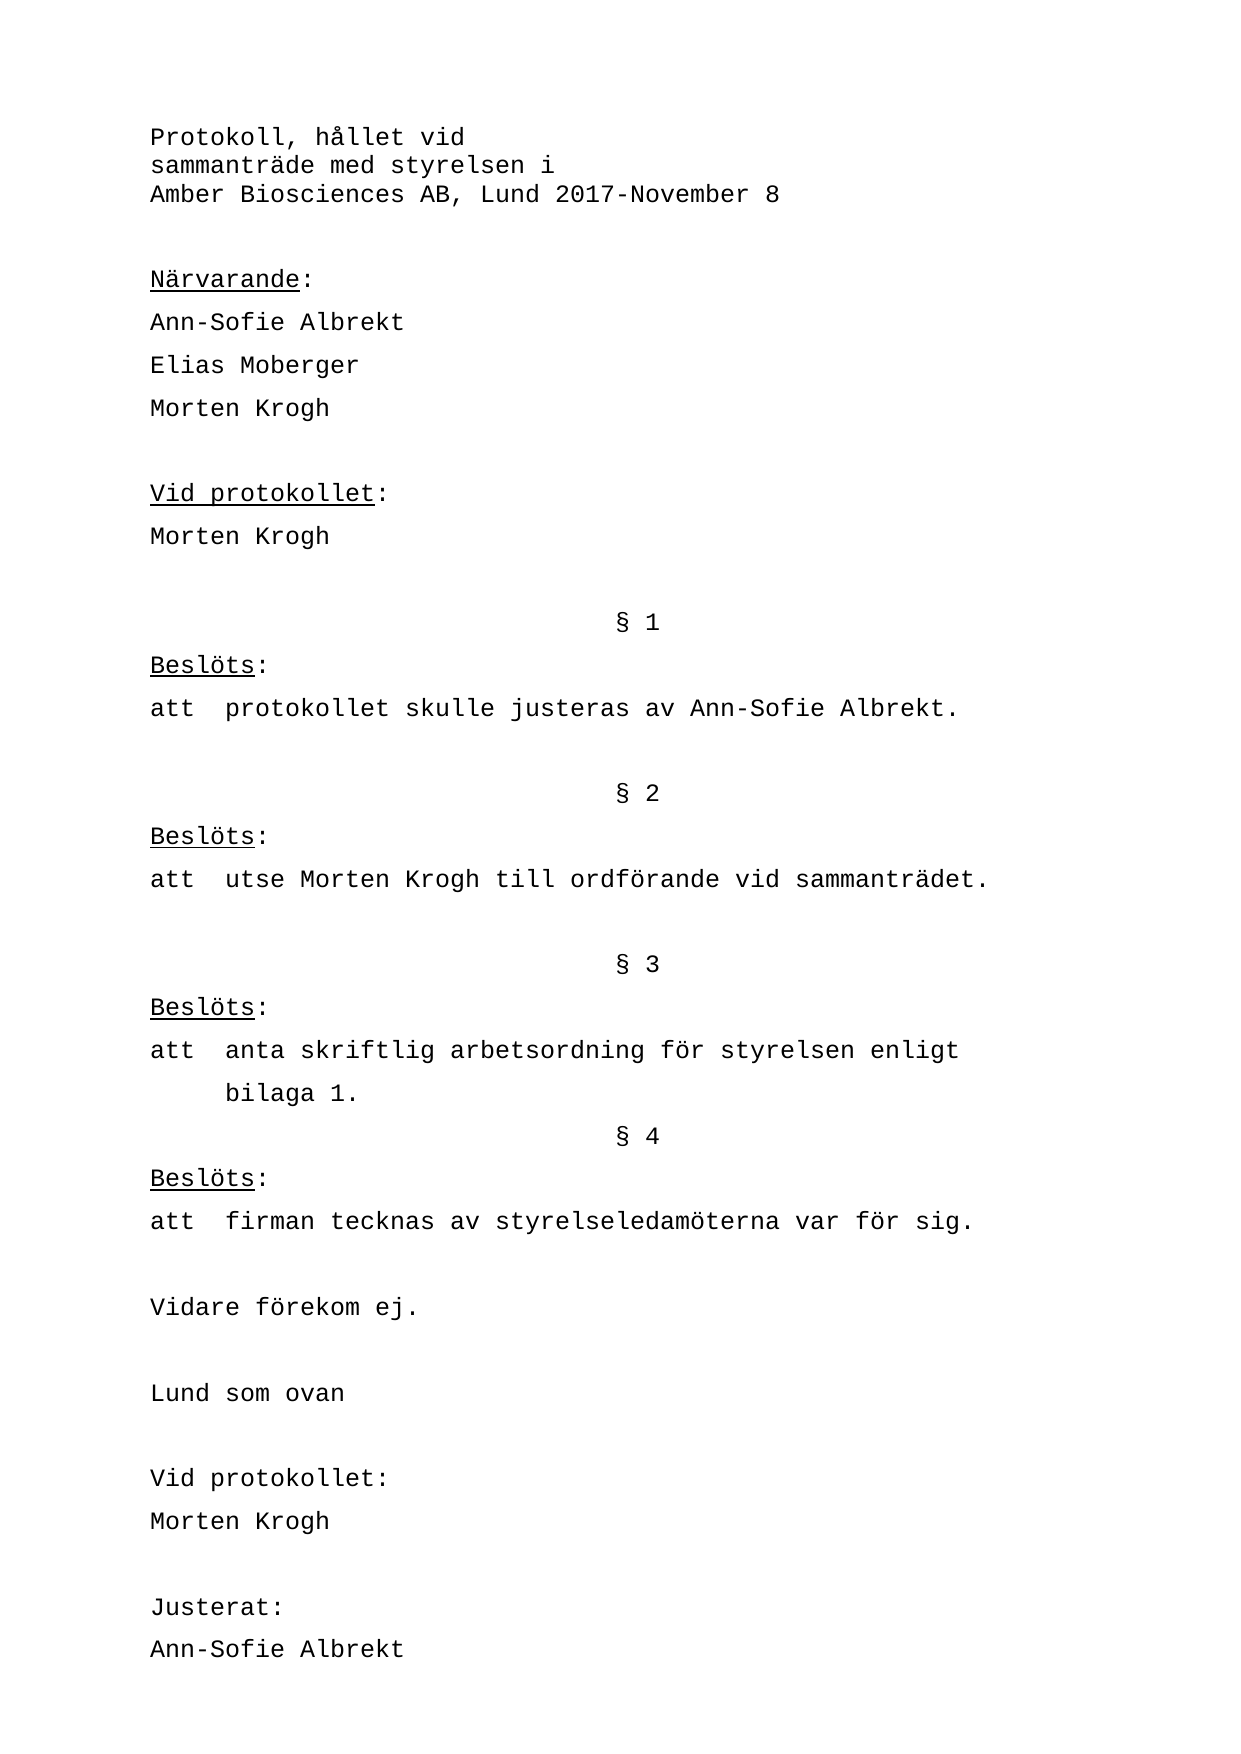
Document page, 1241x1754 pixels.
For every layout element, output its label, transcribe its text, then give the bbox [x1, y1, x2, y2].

text bilaga 1. [150, 1080, 1180, 1109]
text sammanträde med styrelsen i [150, 153, 1180, 181]
text Lund som ovan [150, 1380, 1180, 1408]
text Beslöts: [150, 994, 1180, 1023]
text Beslöts: [150, 652, 1180, 681]
text § 1 [150, 609, 1180, 638]
text Amber Biosciences AB, Lund 2017-November 8 [150, 181, 1180, 210]
text att utse Morten Krogh till ordförande vid sammanträdet. [150, 866, 1180, 895]
text Protokoll, hållet vid [150, 124, 1180, 153]
text Justerat: [150, 1594, 1180, 1622]
text Ann-Sofie Albrekt [150, 1637, 1180, 1665]
text Beslöts: [150, 823, 1180, 852]
text Vid protokollet: [150, 1466, 1180, 1494]
text Morten Krogh [150, 524, 1180, 552]
text att firman tecknas av styrelseledamöterna var för sig. [150, 1209, 1180, 1237]
text § 2 [150, 781, 1180, 809]
text § 4 [150, 1123, 1180, 1152]
text Elias Moberger [150, 352, 1180, 381]
text att anta skriftlig arbetsordning för styrelsen enligt [150, 1037, 1180, 1066]
text Vidare förekom ej. [150, 1294, 1180, 1323]
text att protokollet skulle justeras av Ann-Sofie Albrekt. [150, 695, 1180, 723]
text Beslöts: [150, 1166, 1180, 1194]
text Vid protokollet: [150, 481, 1180, 509]
text Morten Krogh [150, 1508, 1180, 1537]
text Ann-Sofie Albrekt [150, 309, 1180, 338]
text Närvarande: [150, 267, 1180, 295]
text Morten Krogh [150, 395, 1180, 424]
text § 3 [150, 952, 1180, 980]
